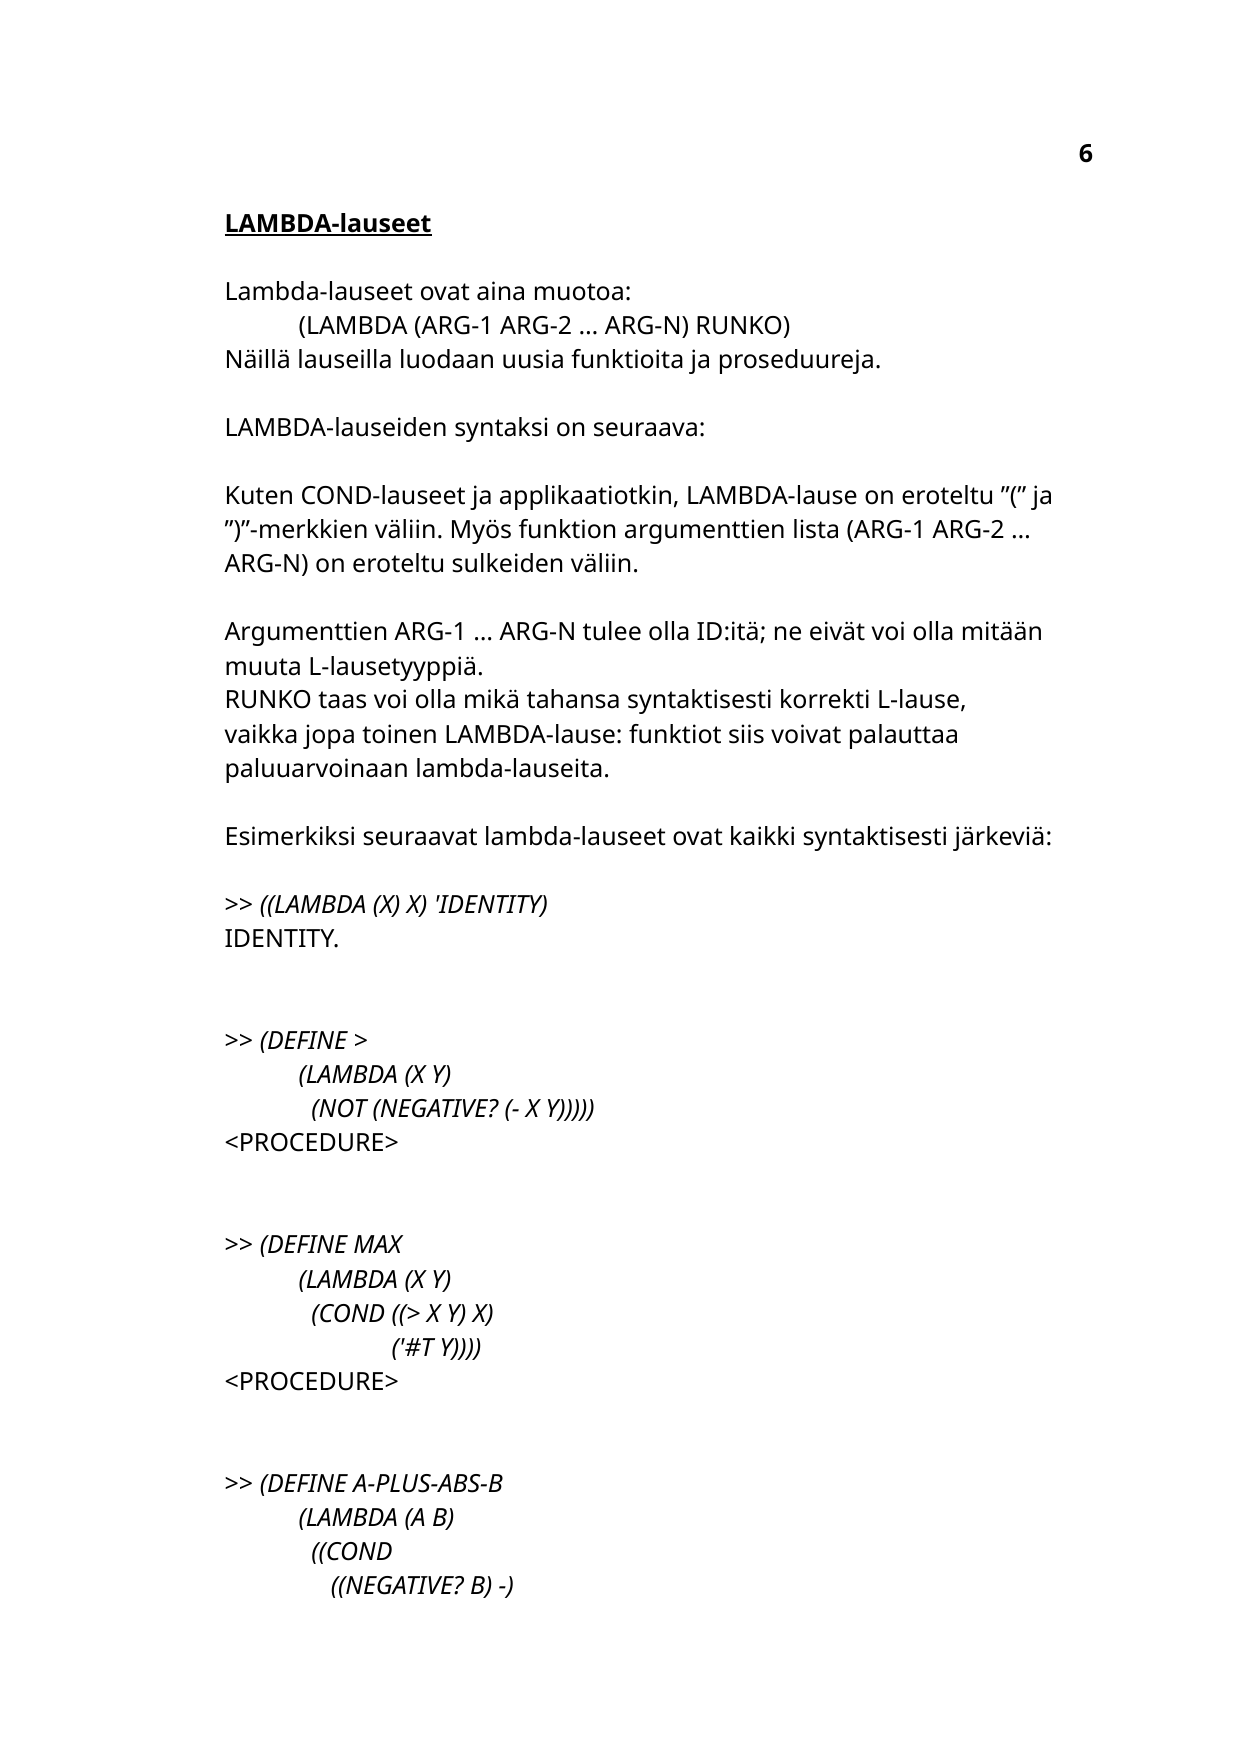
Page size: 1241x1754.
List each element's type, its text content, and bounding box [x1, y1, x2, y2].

list 6 [224, 136, 1093, 170]
list LAMBDA-lauseet Lambda-lauseet ovat aina muotoa: (LAMBDA (ARG-1 ARG-2 … ARG-N) RUNKO) Näillä lauseilla luodaan uusia funktioita ja proseduureja. LAMBDA-lauseiden syntaksi on seuraava: Kuten COND-lauseet ja applikaatiotkin, LAMBDA-lause on eroteltu ”(” ja ”)”-merkkien väliin. Myös funktion argumenttien lista (ARG-1 ARG-2 … ARG-N) on eroteltu sulkeiden väliin. Argumenttien ARG-1 … ARG-N tulee olla ID:itä; ne eivät voi olla mitään muuta L-lausetyyppiä. RUNKO taas voi olla mikä tahansa syntaktisesti korrekti L-lause, vaikka jopa toinen LAMBDA-lause: funktiot siis voivat palauttaa paluuarvoinaan lambda-lauseita. Esimerkiksi seuraavat lambda-lauseet ovat kaikki syntaktisesti järkeviä: >> ((LAMBDA (X) X) 'IDENTITY) IDENTITY. >> (DEFINE > (LAMBDA (X Y) (NOT (NEGATIVE? (- X Y))))) <PROCEDURE> >> (DEFINE MAX (LAMBDA (X Y) (COND ((> X Y) X) ('#T Y)))) <PROCEDURE> >> (DEFINE A-PLUS-ABS-B (LAMBDA (A B) ((COND ((NEGATIVE? B) -) [224, 205, 1093, 1602]
